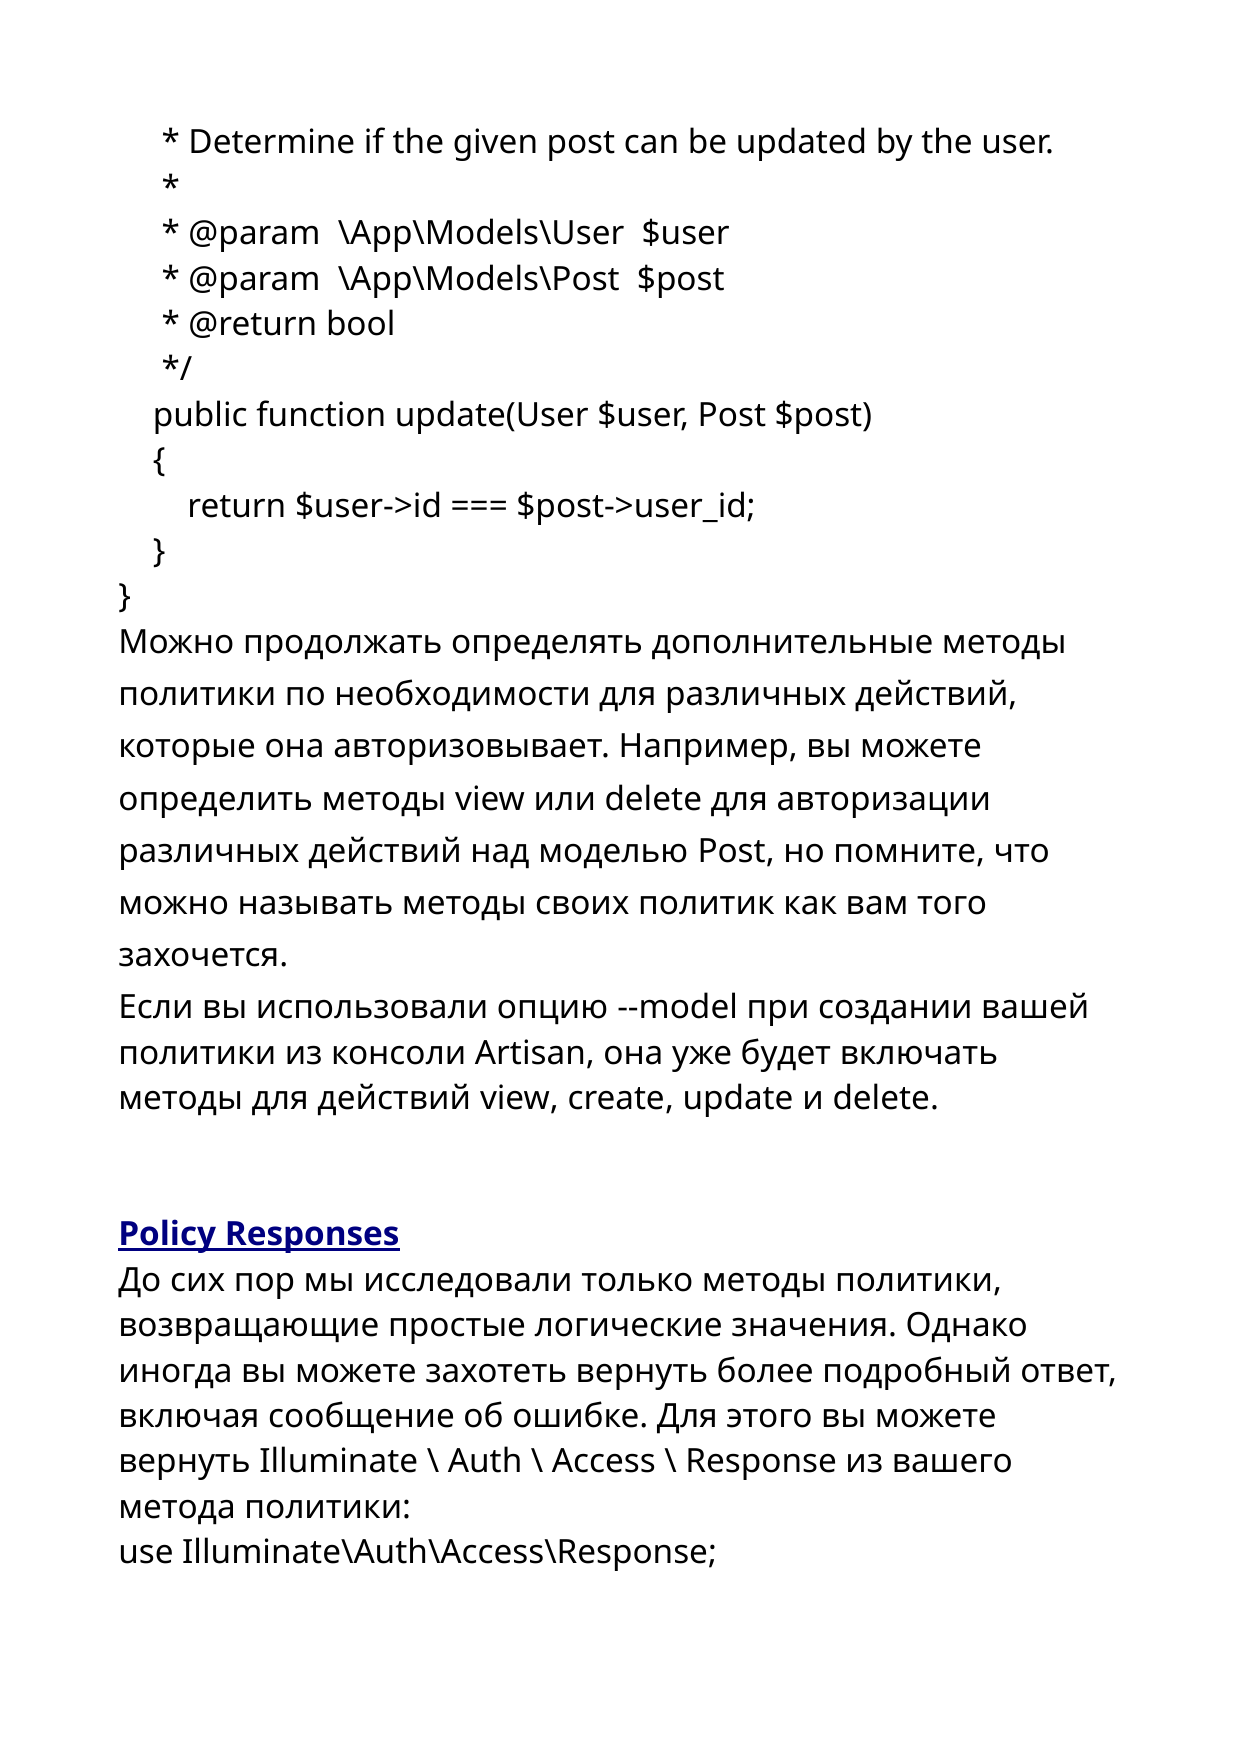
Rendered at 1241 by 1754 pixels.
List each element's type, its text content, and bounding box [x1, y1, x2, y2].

text } [118, 527, 1122, 572]
subtitle Policy Responses [118, 1210, 1122, 1256]
text } [118, 572, 1122, 618]
text * Determine if the given post can be updated by the user. [118, 118, 1122, 163]
text Если вы использовали опцию --model при создании вашей политики из консоли Artisan, она уже будет включать методы для действий view, create, update и delete. [118, 983, 1122, 1119]
text * [118, 163, 1122, 209]
text Можно продолжать определять дополнительные методы политики по необходимости для различных действий, которые она авторизовывает. Например, вы можете определить методы view или delete для авторизации различных действий над моделью Post, но помните, что можно называть методы своих политик как вам того захочется. [118, 618, 1122, 976]
text return $user->id === $post->user_id; [118, 481, 1122, 527]
text public function update(User $user, Post $post) [118, 391, 1122, 436]
text { [118, 436, 1122, 481]
text * @return bool [118, 300, 1122, 345]
text */ [118, 345, 1122, 391]
text * @param \App\Models\Post $post [118, 254, 1122, 300]
text use Illuminate\Auth\Access\Response; [118, 1528, 1122, 1573]
text До сих пор мы исследовали только методы политики, возвращающие простые логические значения. Однако иногда вы можете захотеть вернуть более подробный ответ, включая сообщение об ошибке. Для этого вы можете вернуть Illuminate \ Auth \ Access \ Response из вашего метода политики: [118, 1256, 1122, 1528]
text * @param \App\Models\User $user [118, 209, 1122, 254]
